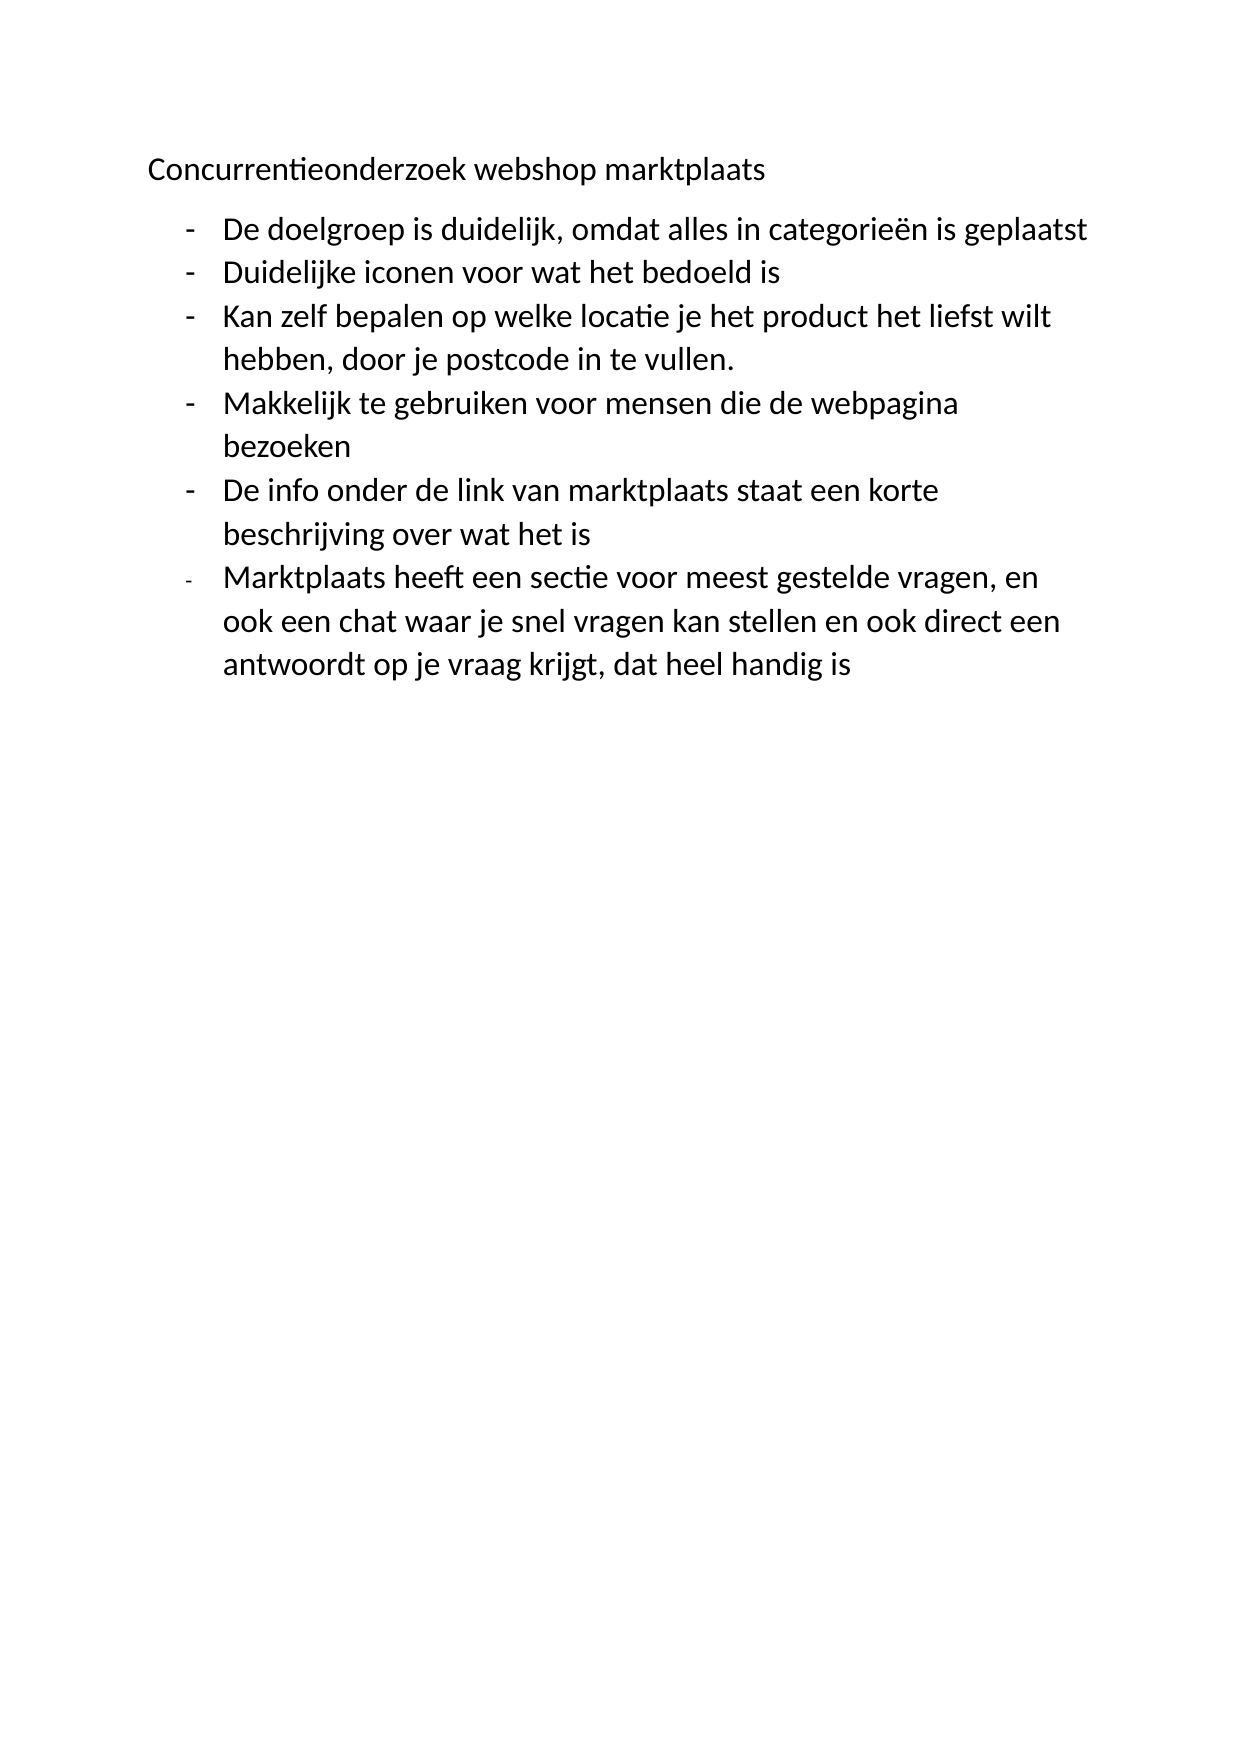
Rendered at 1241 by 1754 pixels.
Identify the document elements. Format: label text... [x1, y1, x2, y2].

list De doelgroep is duidelijk, omdat alles in categorieën is geplaatst [185, 208, 1093, 248]
list Makkelijk te gebruiken voor mensen die de webpagina bezoeken [185, 382, 1093, 466]
list Kan zelf bepalen op welke locatie je het product het liefst wilt hebben, door je postcode in te vullen. [185, 295, 1093, 379]
text Concurrentieonderzoek webshop marktplaats [148, 148, 1093, 188]
list De info onder de link van marktplaats staat een korte beschrijving over wat het is [185, 469, 1093, 553]
list Marktplaats heeft een sectie voor meest gestelde vragen, en ook een chat waar je snel vragen kan stellen en ook direct een antwoordt op je vraag krijgt, dat heel handig is [185, 556, 1093, 684]
list Duidelijke iconen voor wat het bedoeld is [185, 251, 1093, 292]
